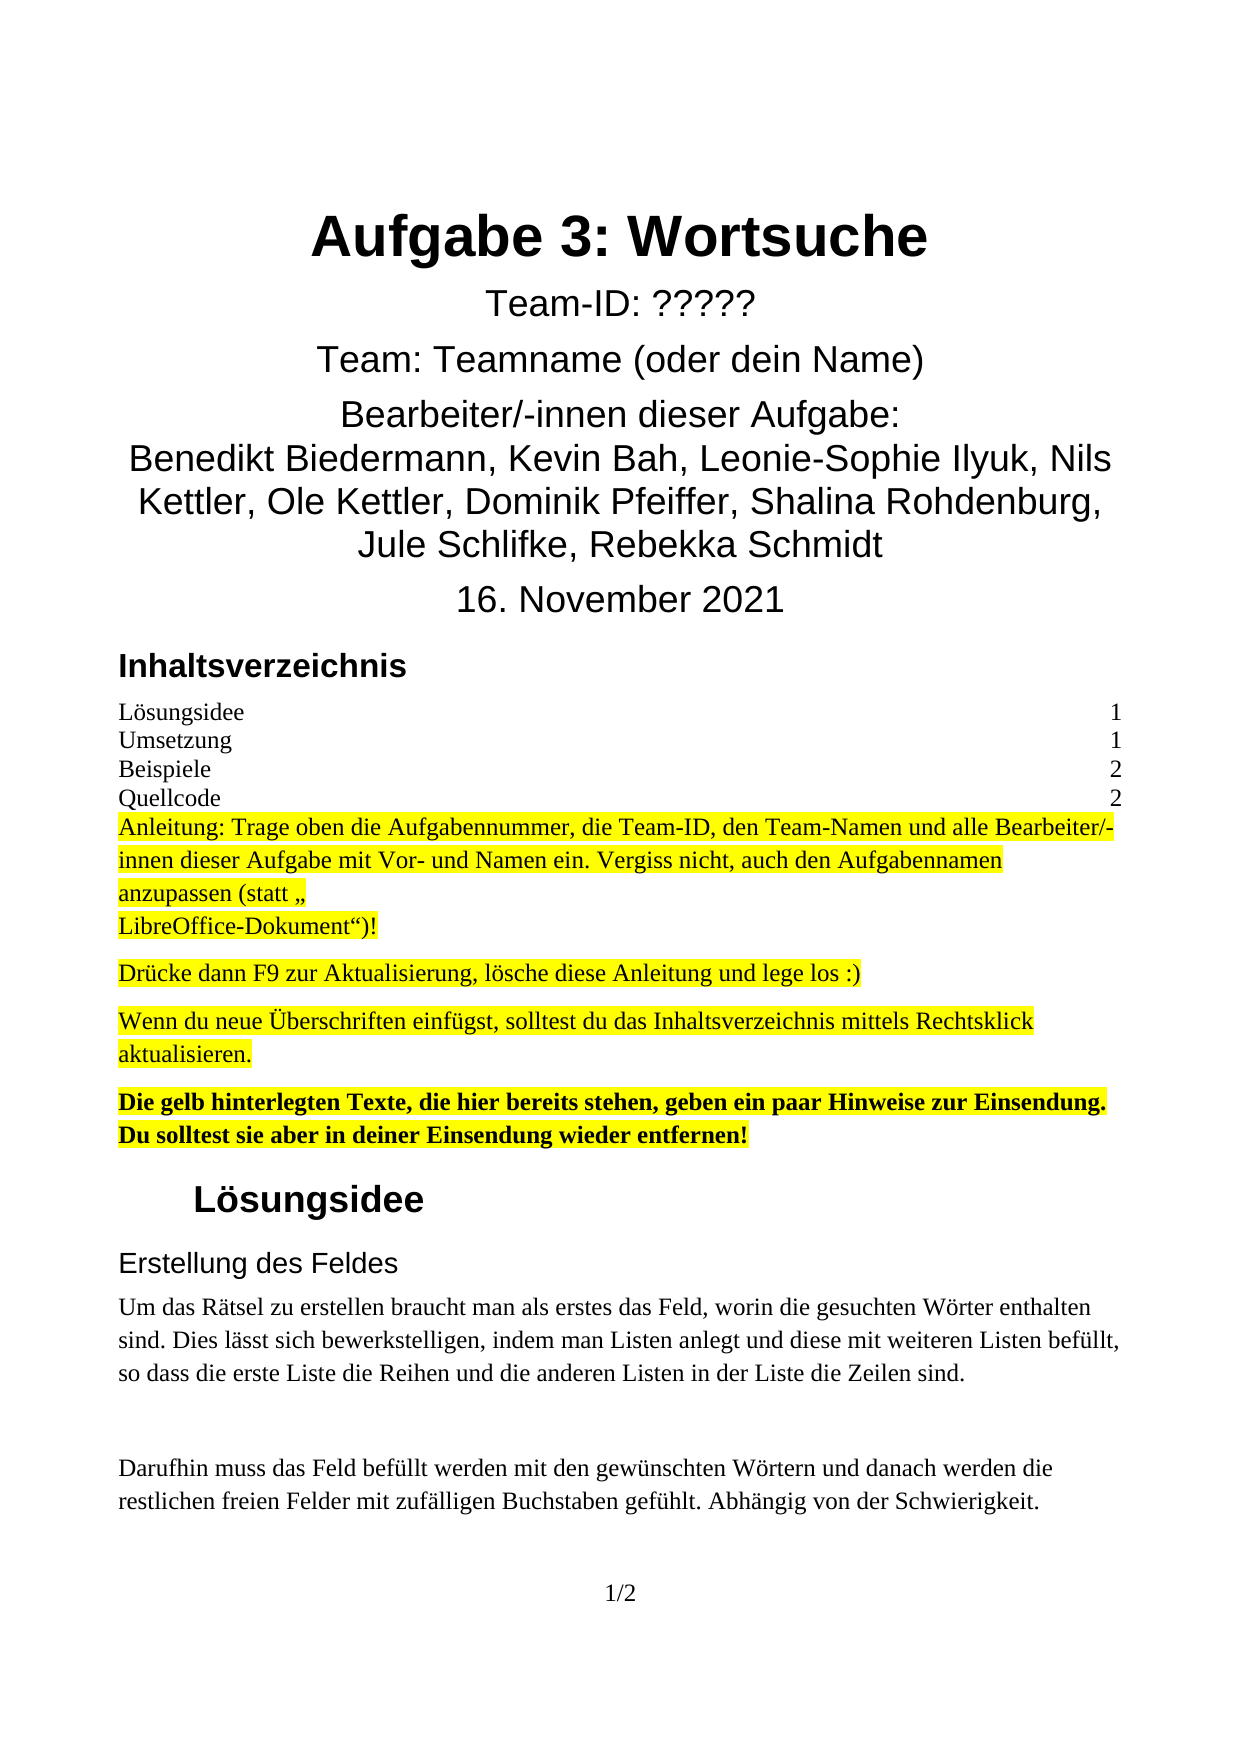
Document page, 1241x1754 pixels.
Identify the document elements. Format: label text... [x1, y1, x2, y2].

subtitle Lösungsidee [118, 1178, 1122, 1221]
text Darufhin muss das Feld befüllt werden mit den gewünschten Wörtern und danach werden die restlichen freien Felder mit zufälligen Buchstaben gefühlt. Abhängig von der Schwierigkeit. [118, 1453, 1122, 1548]
text Beispiele 2 [118, 754, 1122, 783]
text Wenn du neue Überschriften einfügst, solltest du das Inhaltsverzeichnis mittels Rechtsklick aktualisieren. [118, 1006, 1122, 1068]
text Quellcode 2 [118, 783, 1122, 812]
text Inhaltsverzeichnis [118, 646, 1122, 684]
text Umsetzung 1 [118, 726, 1122, 754]
subtitle Erstellung des Feldes [118, 1246, 1122, 1279]
title Aufgabe 3: Wortsuche [118, 202, 1122, 269]
subtitle Team-ID: ????? [118, 281, 1122, 324]
text Anleitung: Trage oben die Aufgabennummer, die Team-ID, den Team-Namen und alle Bearbeiter/-innen dieser Aufgabe mit Vor- und Namen ein. Vergiss nicht, auch den Aufgabennamen anzupassen (statt „ [118, 812, 1122, 907]
subtitle Bearbeiter/-innen dieser Aufgabe: Benedikt Biedermann, Kevin Bah, Leonie-Sophie Ilyuk, Nils Kettler, Ole Kettler, Dominik Pfeiffer, Shalina Rohdenburg, Jule Schlifke, Rebekka Schmidt [118, 393, 1122, 565]
text LibreOffice-Dokument“)! [118, 911, 1122, 939]
text Die gelb hinterlegten Texte, die hier bereits stehen, geben ein paar Hinweise zur Einsendung. Du solltest sie aber in deiner Einsendung wieder entfernen! [118, 1087, 1122, 1148]
text Drücke dann F9 zur Aktualisierung, lösche diese Anleitung und lege los :) [118, 958, 1122, 987]
text Um das Rätsel zu erstellen braucht man als erstes das Feld, worin die gesuchten Wörter enthalten sind. Dies lässt sich bewerkstelligen, indem man Listen anlegt und diese mit weiteren Listen befüllt, so dass die erste Liste die Reihen und die anderen Listen in der Liste die Zeilen sind. [118, 1292, 1122, 1387]
text Lösungsidee 1 [118, 697, 1122, 726]
subtitle 16. November 2021 [118, 578, 1122, 621]
subtitle Team: Teamname (oder dein Name) [118, 337, 1122, 380]
